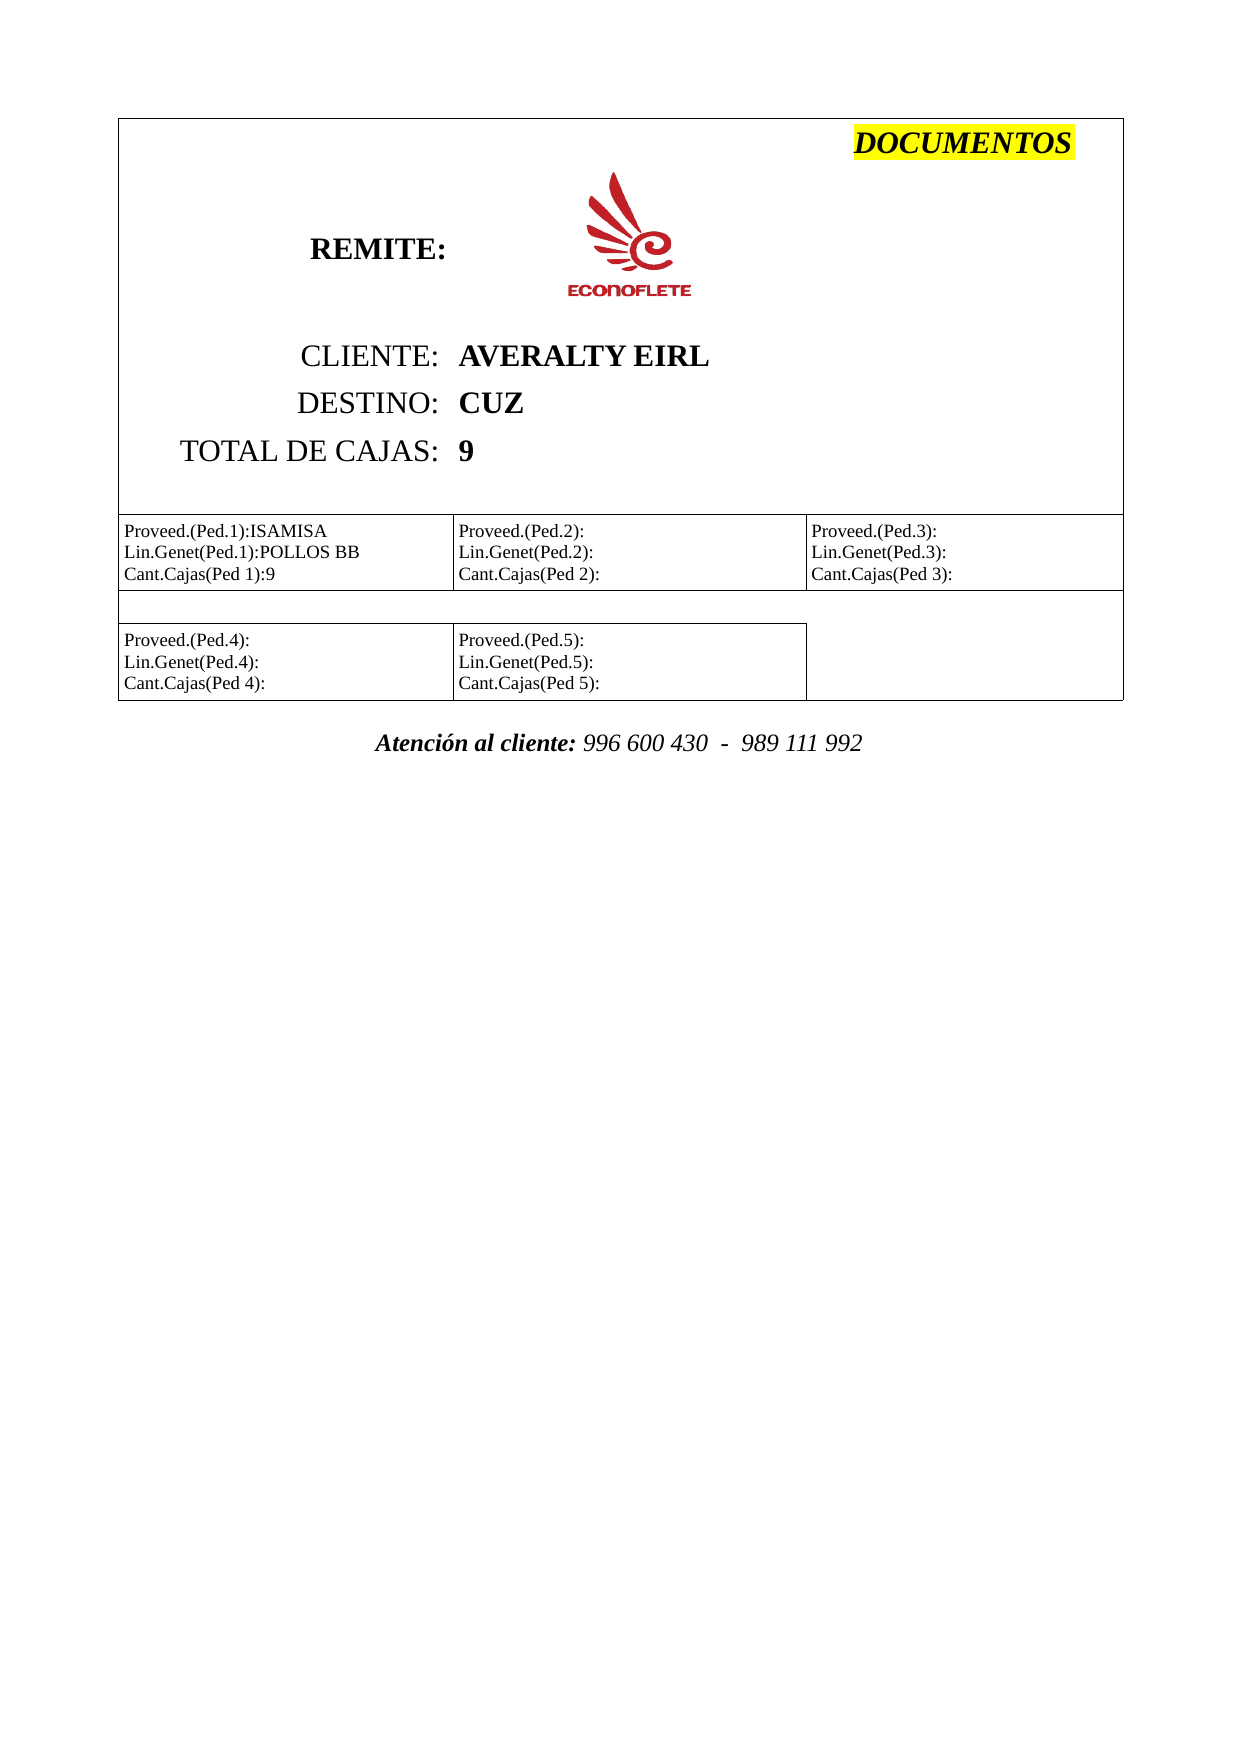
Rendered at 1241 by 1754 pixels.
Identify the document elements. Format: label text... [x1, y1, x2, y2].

table_cell DESTINO: [119, 379, 453, 426]
table_cell [453, 166, 806, 332]
table_cell TOTAL DE CAJAS: [119, 426, 453, 474]
table_cell Proveed.(Ped.1):ISAMISA Lin.Genet(Ped.1):POLLOS BB Cant.Cajas(Ped 1):9 [119, 515, 453, 590]
table_cell [453, 591, 806, 623]
table_cell AVERALTY EIRL [453, 332, 1123, 379]
table_cell [119, 474, 453, 514]
table_cell Proveed.(Ped.5): Lin.Genet(Ped.5): Cant.Cajas(Ped 5): [454, 624, 806, 699]
table_cell 9 [453, 426, 1123, 474]
table_header [453, 119, 806, 166]
table_header DOCUMENTOS [806, 119, 1123, 166]
table_cell [453, 474, 806, 514]
table_cell [806, 166, 1123, 332]
table_cell CUZ [453, 379, 806, 426]
table_cell Proveed.(Ped.2): Lin.Genet(Ped.2): Cant.Cajas(Ped 2): [454, 515, 806, 590]
table_cell Proveed.(Ped.4): Lin.Genet(Ped.4): Cant.Cajas(Ped 4): [119, 624, 453, 699]
table_cell REMITE: [119, 166, 453, 332]
table_header [119, 119, 453, 166]
table_cell [807, 623, 1123, 699]
table_cell [806, 591, 1123, 623]
picture [552, 171, 707, 297]
table_cell [806, 379, 1123, 426]
table_cell CLIENTE: [119, 332, 453, 379]
text Atención al cliente: 996 600 430 - 989 111 992 [118, 728, 1122, 757]
table_cell Proveed.(Ped.3): Lin.Genet(Ped.3): Cant.Cajas(Ped 3): [807, 515, 1123, 590]
table_cell [806, 474, 1123, 514]
table_cell [119, 591, 453, 623]
